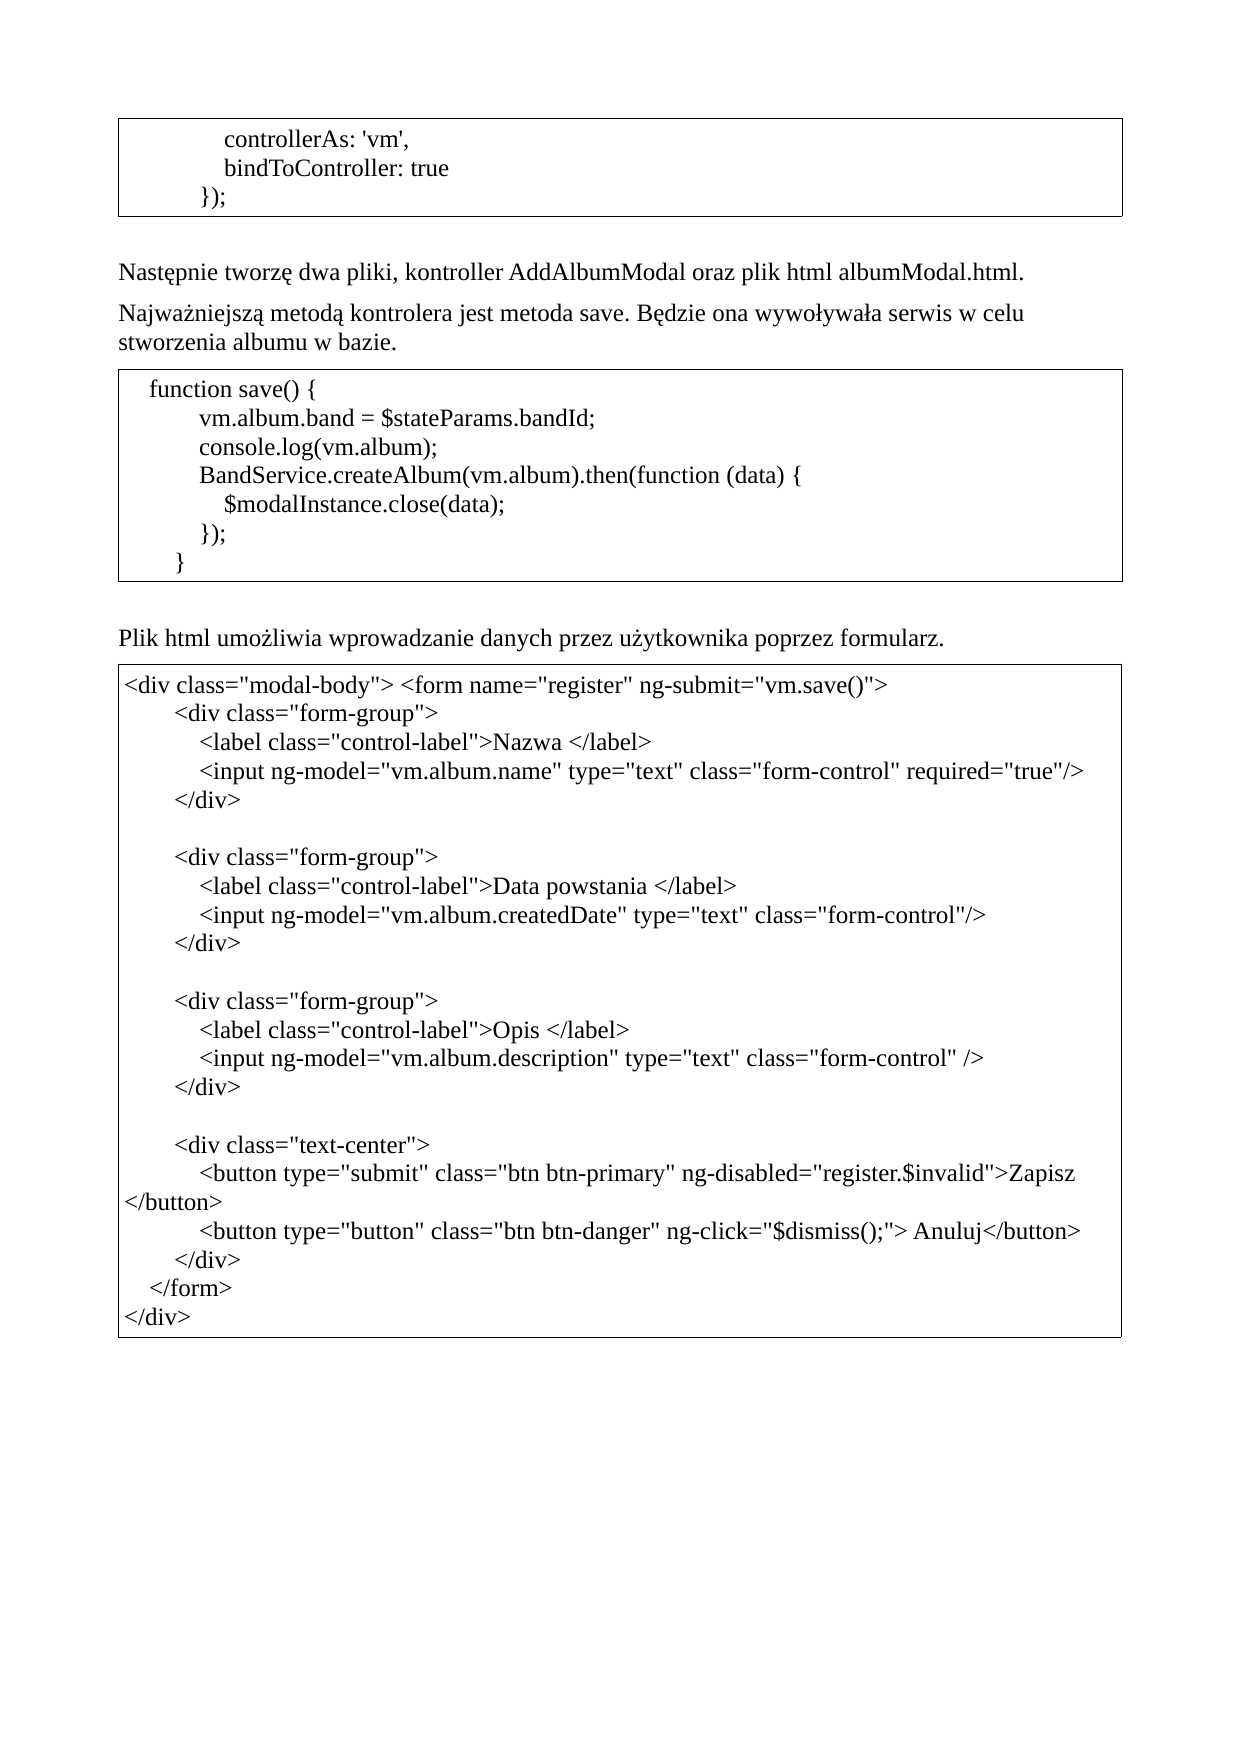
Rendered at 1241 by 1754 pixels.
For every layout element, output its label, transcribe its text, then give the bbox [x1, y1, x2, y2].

table_header function save() { vm.album.band = $stateParams.bandId; console.log(vm.album); BandService.createAlbum(vm.album).then(function (data) { $modalInstance.close(data); }); } [119, 370, 1122, 581]
table_header controllerAs: 'vm', bindToController: true }); [119, 119, 1122, 216]
text Najważniejszą metodą kontrolera jest metoda save. Będzie ona wywoływała serwis w celu stworzenia albumu w bazie. [118, 298, 1122, 356]
table_header <div class="modal-body"> <form name="register" ng-submit="vm.save()"> <div class="form-group"> <label class="control-label">Nazwa </label> <input ng-model="vm.album.name" type="text" class="form-control" required="true"/> </div> <div class="form-group"> <label class="control-label">Data powstania </label> <input ng-model="vm.album.createdDate" type="text" class="form-control"/> </div> <div class="form-group"> <label class="control-label">Opis </label> <input ng-model="vm.album.description" type="text" class="form-control" /> </div> <div class="text-center"> <button type="submit" class="btn btn-primary" ng-disabled="register.$invalid">Zapisz </button> <button type="button" class="btn btn-danger" ng-click="$dismiss();"> Anuluj</button> </div> </form> </div> [119, 665, 1121, 1337]
text Plik html umożliwia wprowadzanie danych przez użytkownika poprzez formularz. [118, 623, 1122, 651]
text Następnie tworzę dwa pliki, kontroller AddAlbumModal oraz plik html albumModal.html. [118, 257, 1122, 286]
